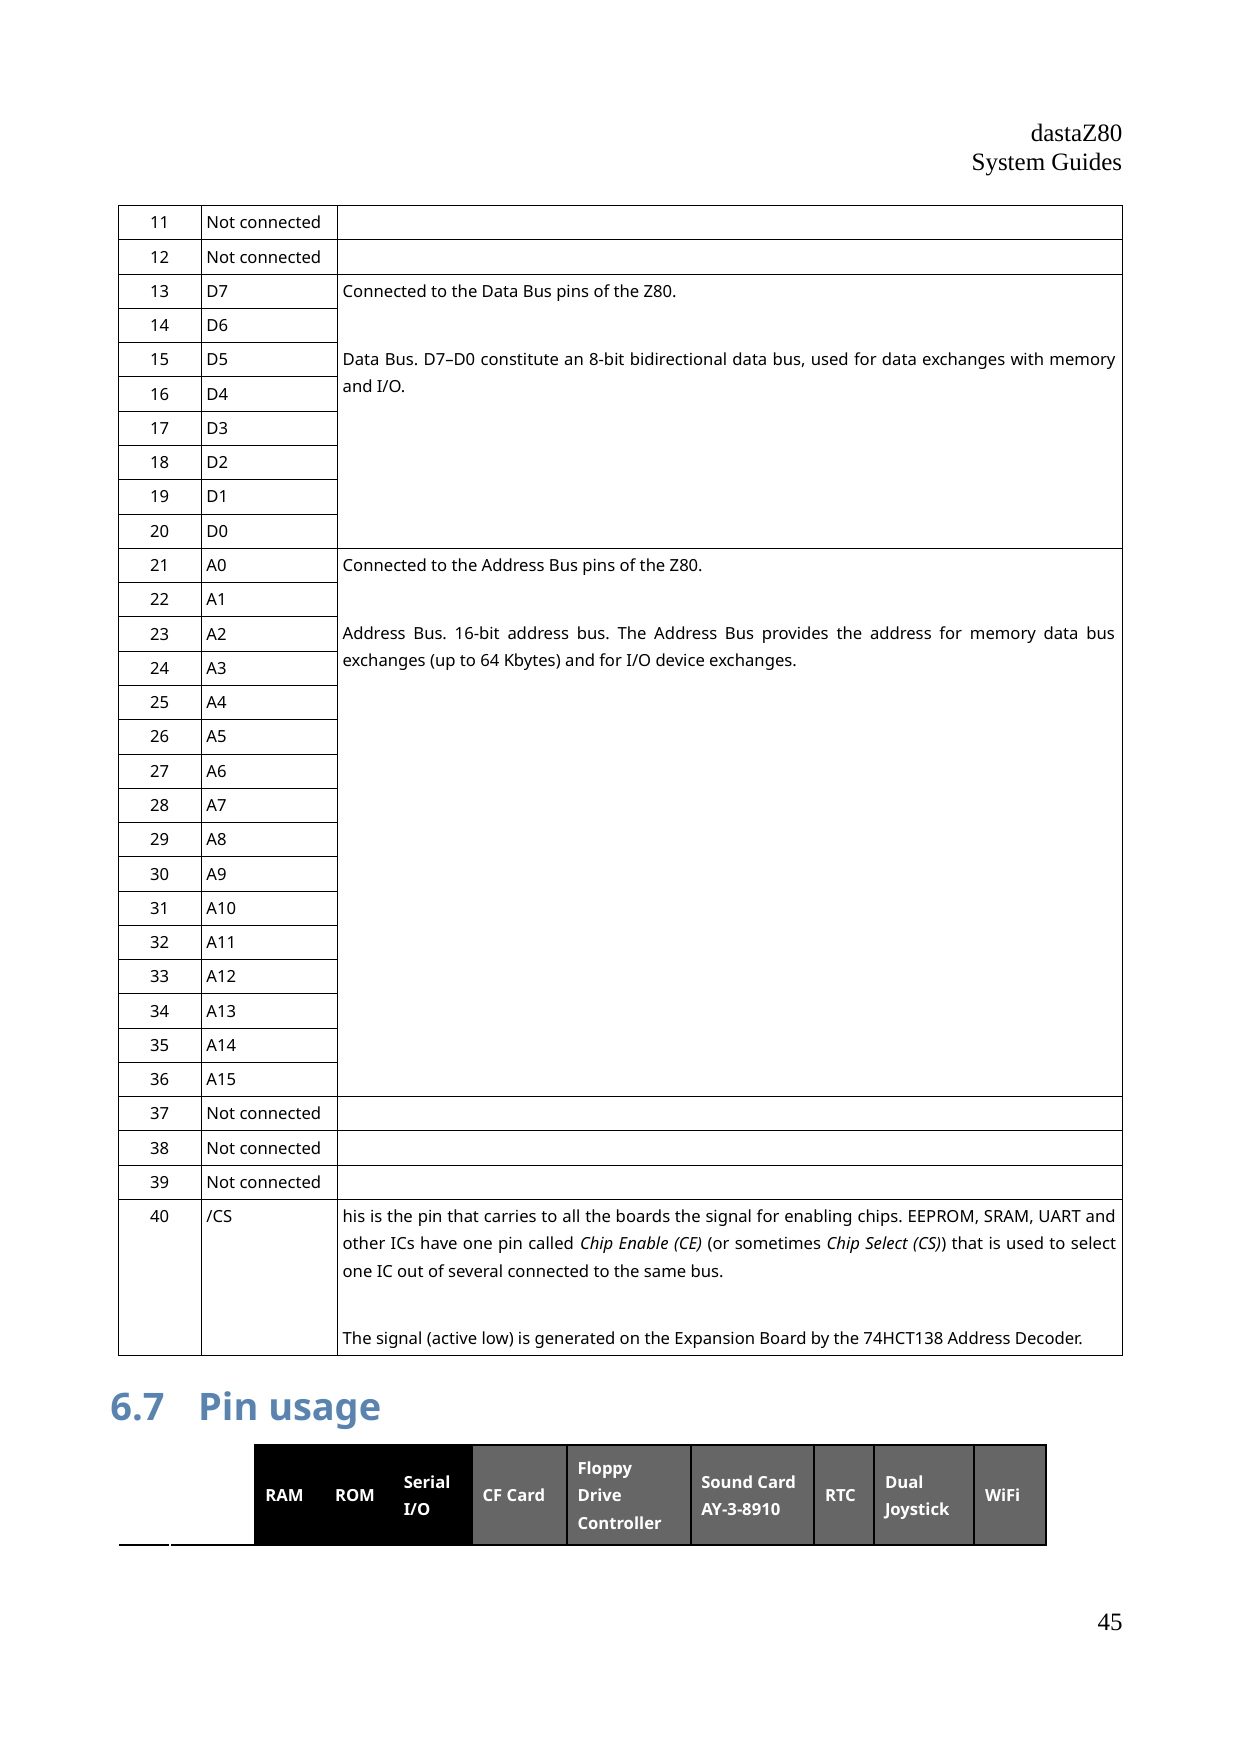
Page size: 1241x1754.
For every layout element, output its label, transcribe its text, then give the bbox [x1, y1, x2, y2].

table_cell D2 [202, 446, 337, 479]
table_cell A10 [202, 892, 337, 925]
table_cell D4 [202, 377, 337, 411]
table_cell Not connected [202, 1097, 337, 1130]
table_cell A8 [202, 823, 337, 856]
table_cell A6 [202, 755, 337, 788]
table_cell Not connected [202, 1131, 337, 1165]
table_cell A14 [202, 1029, 337, 1062]
table_cell 21 [119, 549, 201, 582]
table_header CF Card [473, 1446, 566, 1544]
table_cell 18 [119, 446, 201, 479]
table_cell 31 [119, 892, 201, 925]
table_cell A5 [202, 720, 337, 753]
table_cell 19 [119, 480, 201, 513]
table_cell 14 [119, 309, 201, 342]
table_cell 40 [119, 1200, 201, 1355]
table_cell Connected to the Data Bus pins of the Z80. Data Bus. D7–D0 constitute an 8-bit bidirectional data bus, used for data exchanges with memory and I/O. [338, 275, 1122, 548]
table_cell 20 [119, 515, 201, 548]
table_header WiFi [975, 1446, 1045, 1544]
table_cell 33 [119, 960, 201, 993]
table_cell Not connected [202, 1166, 337, 1199]
table_cell A11 [202, 926, 337, 959]
table_header RAM [256, 1446, 323, 1544]
table_cell [338, 1097, 1122, 1130]
table_cell 12 [119, 240, 201, 274]
table_cell 27 [119, 755, 201, 788]
table_cell A0 [202, 549, 337, 582]
table_cell A12 [202, 960, 337, 993]
table_cell A4 [202, 686, 337, 719]
table_cell 32 [119, 926, 201, 959]
table_cell 36 [119, 1063, 201, 1096]
table_cell A1 [202, 583, 337, 616]
table_cell D1 [202, 480, 337, 513]
table_cell A13 [202, 994, 337, 1028]
table_header ROM [325, 1446, 392, 1544]
table_cell 16 [119, 377, 201, 411]
table_header Dual Joystick [875, 1446, 973, 1544]
table_cell [338, 1166, 1122, 1199]
table_cell 25 [119, 686, 201, 719]
table_cell 26 [119, 720, 201, 753]
subtitle Pin usage [100, 1380, 1122, 1432]
table_cell A7 [202, 789, 337, 822]
table_cell D3 [202, 412, 337, 445]
table_cell D6 [202, 309, 337, 342]
table_cell 17 [119, 412, 201, 445]
table_cell 13 [119, 275, 201, 308]
table_cell 24 [119, 652, 201, 685]
table_cell Not connected [202, 240, 337, 274]
table_cell 23 [119, 617, 201, 651]
table_cell A2 [202, 617, 337, 651]
table_header Serial I/O [394, 1446, 471, 1544]
table_cell D5 [202, 343, 337, 376]
table_cell 28 [119, 789, 201, 822]
table_cell 37 [119, 1097, 201, 1130]
table_cell [338, 1131, 1122, 1165]
table_cell D0 [202, 515, 337, 548]
table_cell 15 [119, 343, 201, 376]
table_header Sound Card AY-3-8910 [692, 1446, 813, 1544]
table_cell 35 [119, 1029, 201, 1062]
table_cell [338, 240, 1122, 274]
table_cell 22 [119, 583, 201, 616]
table_cell [338, 206, 1122, 239]
table_cell A15 [202, 1063, 337, 1096]
table_header [171, 1446, 254, 1544]
table_cell A3 [202, 652, 337, 685]
table_cell D7 [202, 275, 337, 308]
table_cell A9 [202, 857, 337, 891]
table_header [119, 1446, 169, 1544]
table_cell 34 [119, 994, 201, 1028]
table_cell 30 [119, 857, 201, 891]
table_cell his is the pin that carries to all the boards the signal for enabling chips. EEPROM, SRAM, UART and other ICs have one pin called Chip Enable (CE) (or sometimes Chip Select (CS)) that is used to select one IC out of several connected to the same bus. The signal (active low) is generated on the Expansion Board by the 74HCT138 Address Decoder. [338, 1200, 1122, 1355]
table_cell 39 [119, 1166, 201, 1199]
table_cell 38 [119, 1131, 201, 1165]
table_cell /CS [202, 1200, 337, 1355]
table_header RTC [815, 1446, 873, 1544]
table_cell 29 [119, 823, 201, 856]
table_cell Not connected [202, 206, 337, 239]
table_cell 11 [119, 206, 201, 239]
table_header Floppy Drive Controller [568, 1446, 690, 1544]
table_cell Connected to the Address Bus pins of the Z80. Address Bus. 16-bit address bus. The Address Bus provides the address for memory data bus exchanges (up to 64 Kbytes) and for I/O device exchanges. [338, 549, 1122, 1096]
